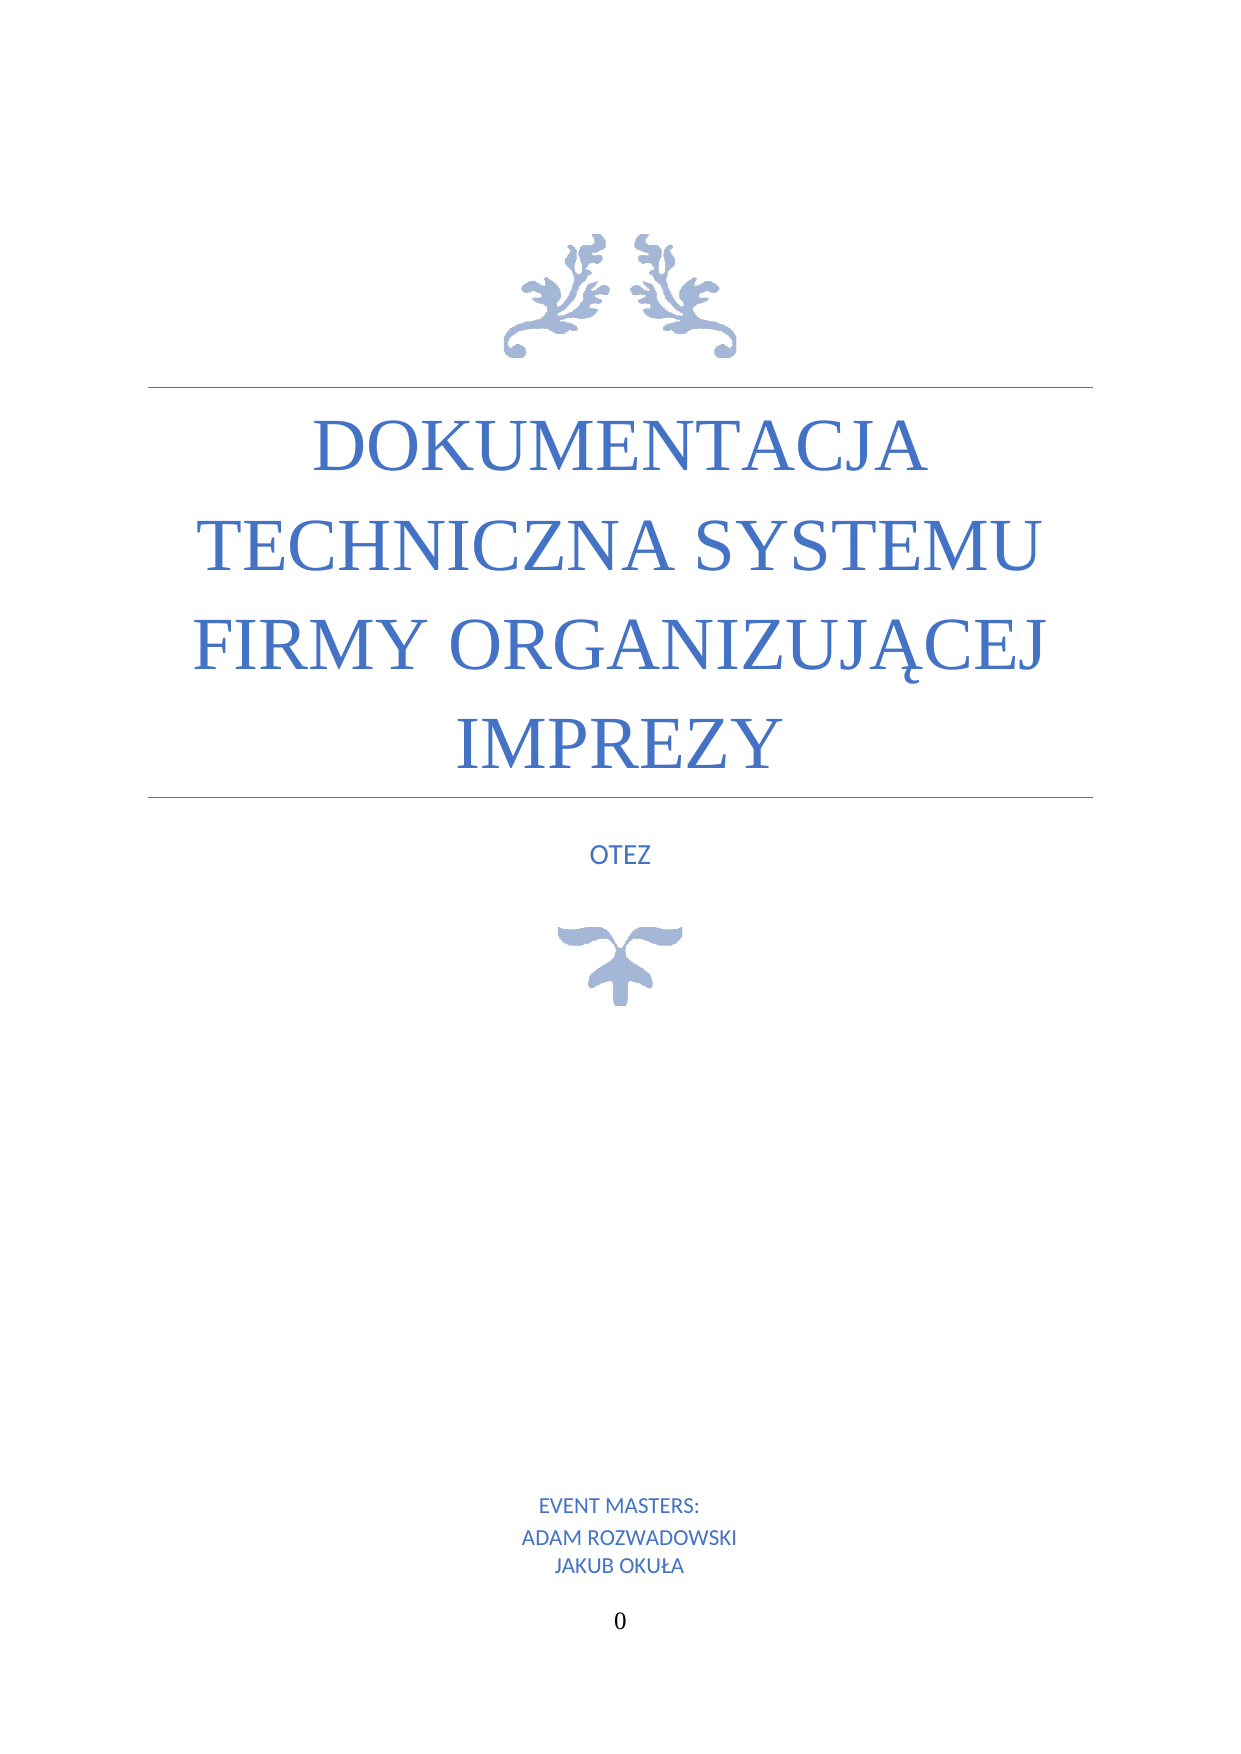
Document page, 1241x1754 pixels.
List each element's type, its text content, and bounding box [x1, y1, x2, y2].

text EVENT MASTERS: [148, 1491, 1091, 1519]
text jakub okuła [148, 1551, 1091, 1579]
text OTEZ [148, 836, 1093, 872]
text Adam rozwadowski [148, 1523, 1091, 1551]
text DOKUMENTACJA TECHNICZNA SYSTEMU FIRMY ORGANIZUJĄCEJ IMPREZY [148, 388, 1093, 797]
